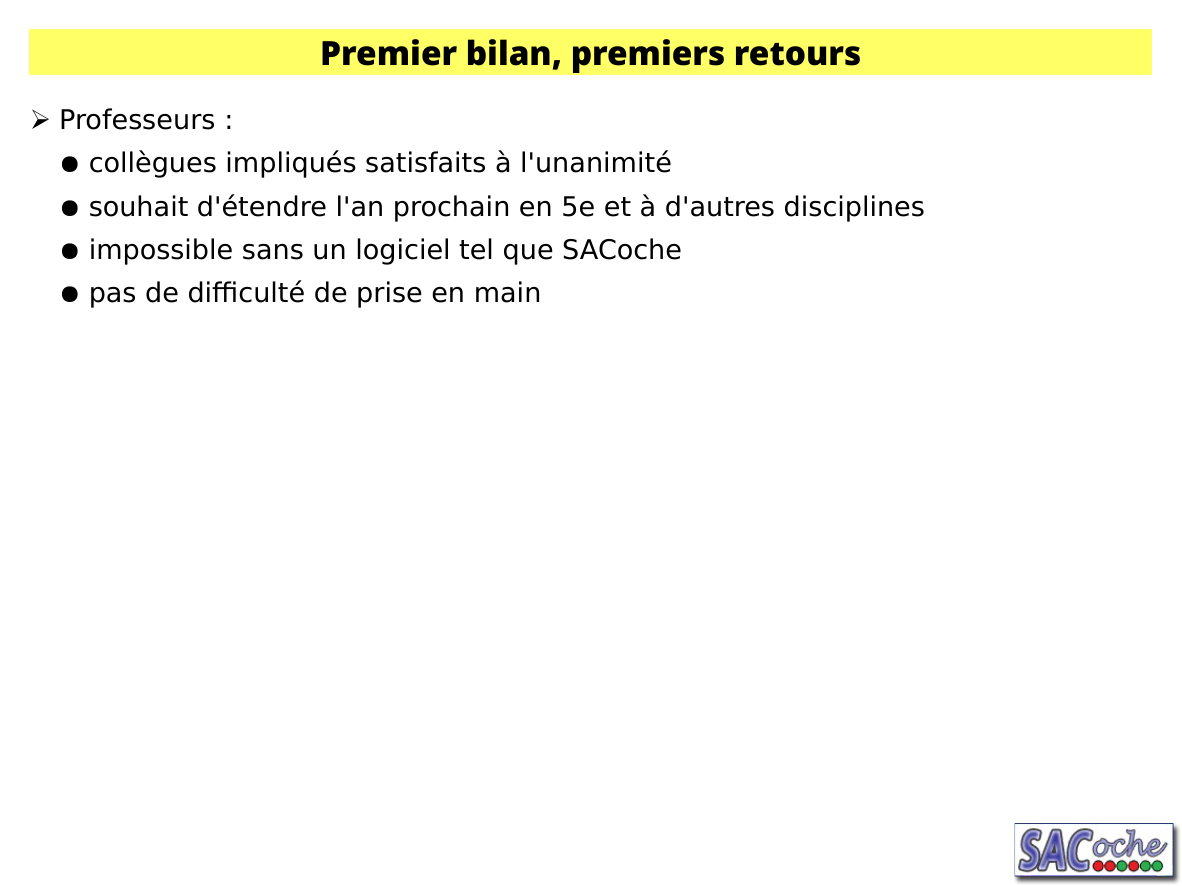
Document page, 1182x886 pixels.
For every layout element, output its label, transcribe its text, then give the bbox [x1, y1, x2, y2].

list souhait d'étendre l'an prochain en 5e et à d'autres disciplines [59, 191, 1152, 223]
text Premier bilan, premiers retours [29, 29, 1152, 75]
list pas de difficulté de prise en main [59, 278, 1152, 309]
list Professeurs : [29, 104, 1152, 136]
picture [1014, 823, 1182, 886]
list impossible sans un logiciel tel que SACoche [59, 234, 1152, 266]
list collègues impliqués satisfaits à l'unanimité [59, 148, 1152, 179]
